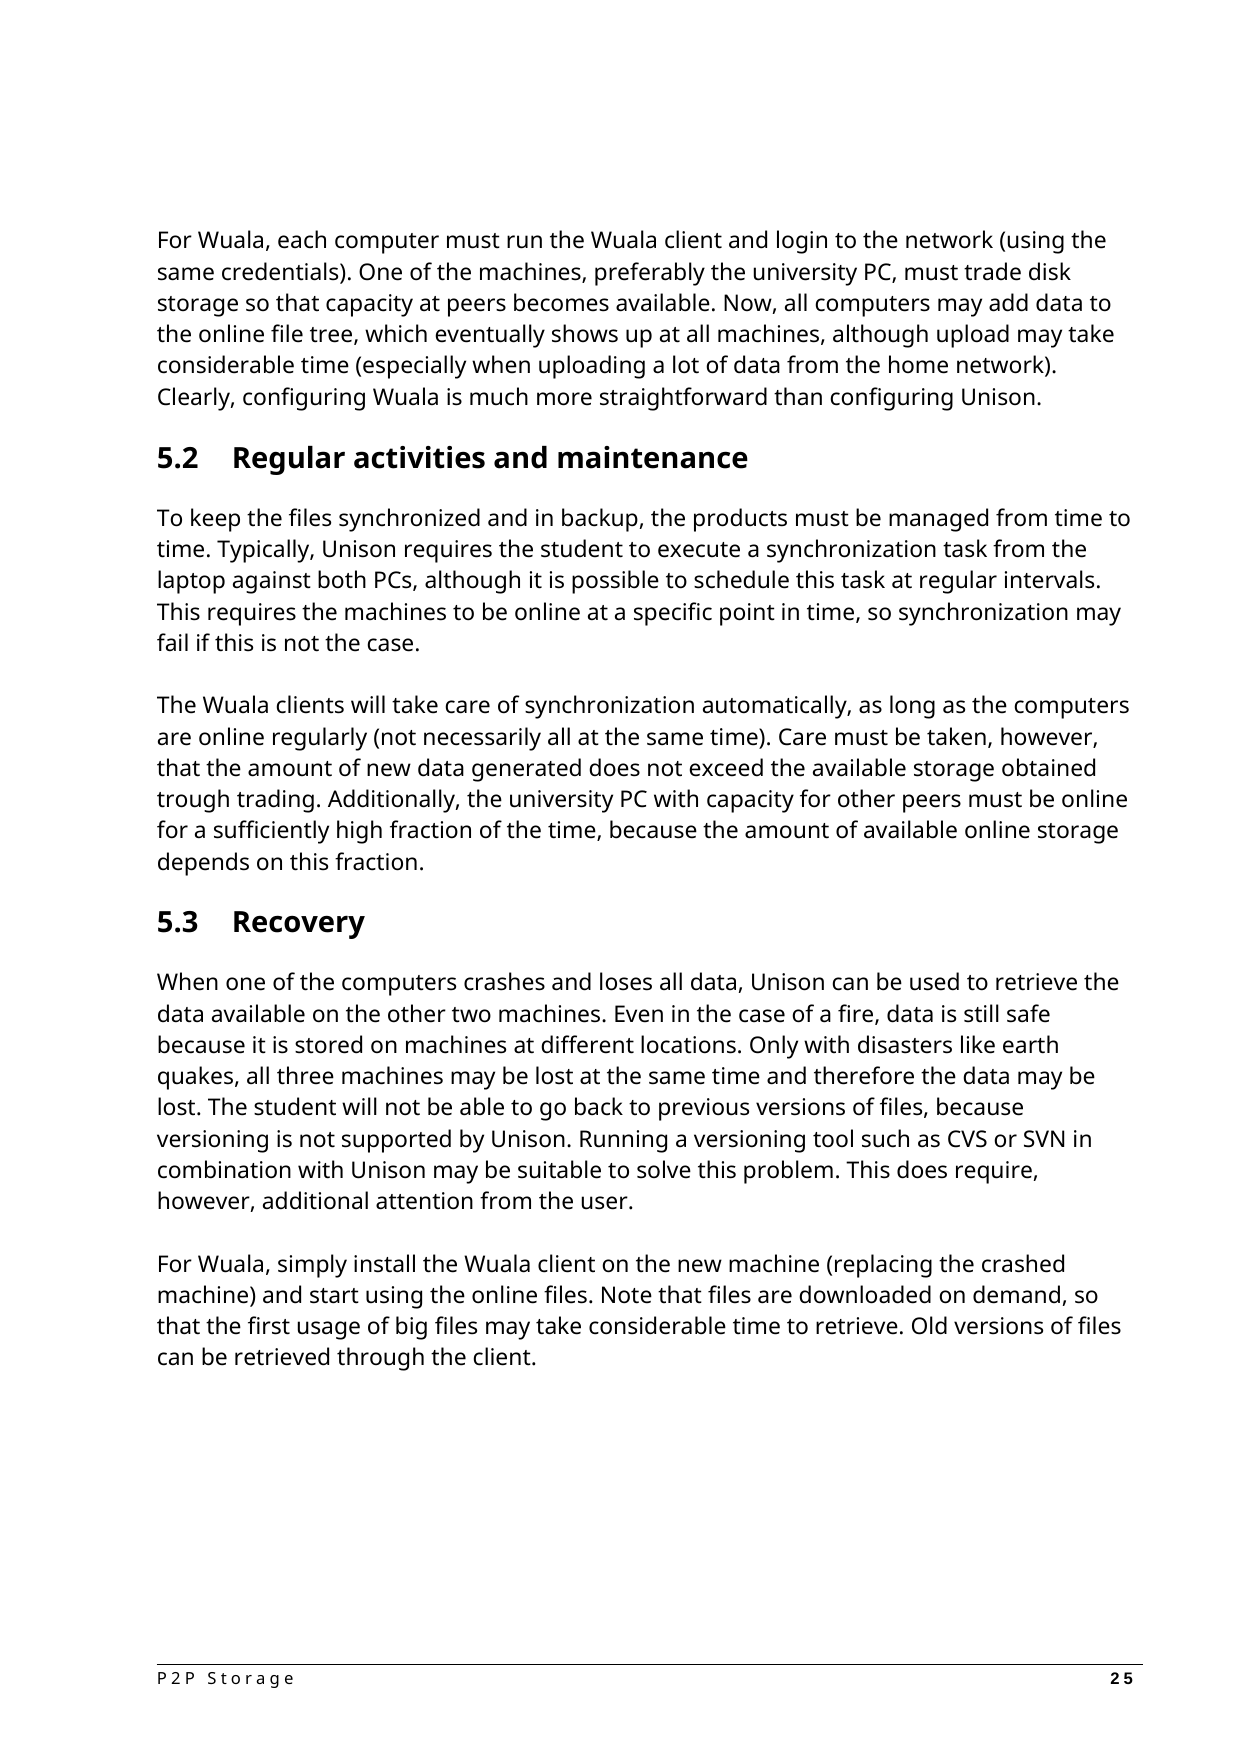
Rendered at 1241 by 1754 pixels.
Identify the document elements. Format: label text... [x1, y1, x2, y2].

subtitle Recovery [157, 902, 1143, 941]
text When one of the computers crashes and loses all data, Unison can be used to retrieve the data available on the other two machines. Even in the case of a fire, data is still safe because it is stored on machines at different locations. Only with disasters like earth quakes, all three machines may be lost at the same time and therefore the data may be lost. The student will not be able to go back to previous versions of files, because versioning is not supported by Unison. Running a versioning tool such as CVS or SVN in combination with Unison may be suitable to solve this problem. This does require, however, additional attention from the user. [157, 966, 1143, 1216]
text For Wuala, each computer must run the Wuala client and login to the network (using the same credentials). One of the machines, preferably the university PC, must trade disk storage so that capacity at peers becomes available. Now, all computers may add data to the online file tree, which eventually shows up at all machines, although upload may take considerable time (especially when uploading a lot of data from the home network). Clearly, configuring Wuala is much more straightforward than configuring Unison. [157, 224, 1143, 412]
text For Wuala, simply install the Wuala client on the new machine (replacing the crashed machine) and start using the online files. Note that files are downloaded on demand, so that the first usage of big files may take considerable time to retrieve. Old versions of files can be retrieved through the client. [157, 1248, 1143, 1373]
text To keep the files synchronized and in backup, the products must be managed from time to time. Typically, Unison requires the student to execute a synchronization task from the laptop against both PCs, although it is possible to schedule this task at regular intervals. This requires the machines to be online at a specific point in time, so synchronization may fail if this is not the case. [157, 502, 1143, 658]
subtitle Regular activities and maintenance [157, 437, 1143, 477]
text The Wuala clients will take care of synchronization automatically, as long as the computers are online regularly (not necessarily all at the same time). Care must be taken, however, that the amount of new data generated does not exceed the available storage obtained trough trading. Additionally, the university PC with capacity for other peers must be online for a sufficiently high fraction of the time, because the amount of available online storage depends on this fraction. [157, 689, 1143, 877]
